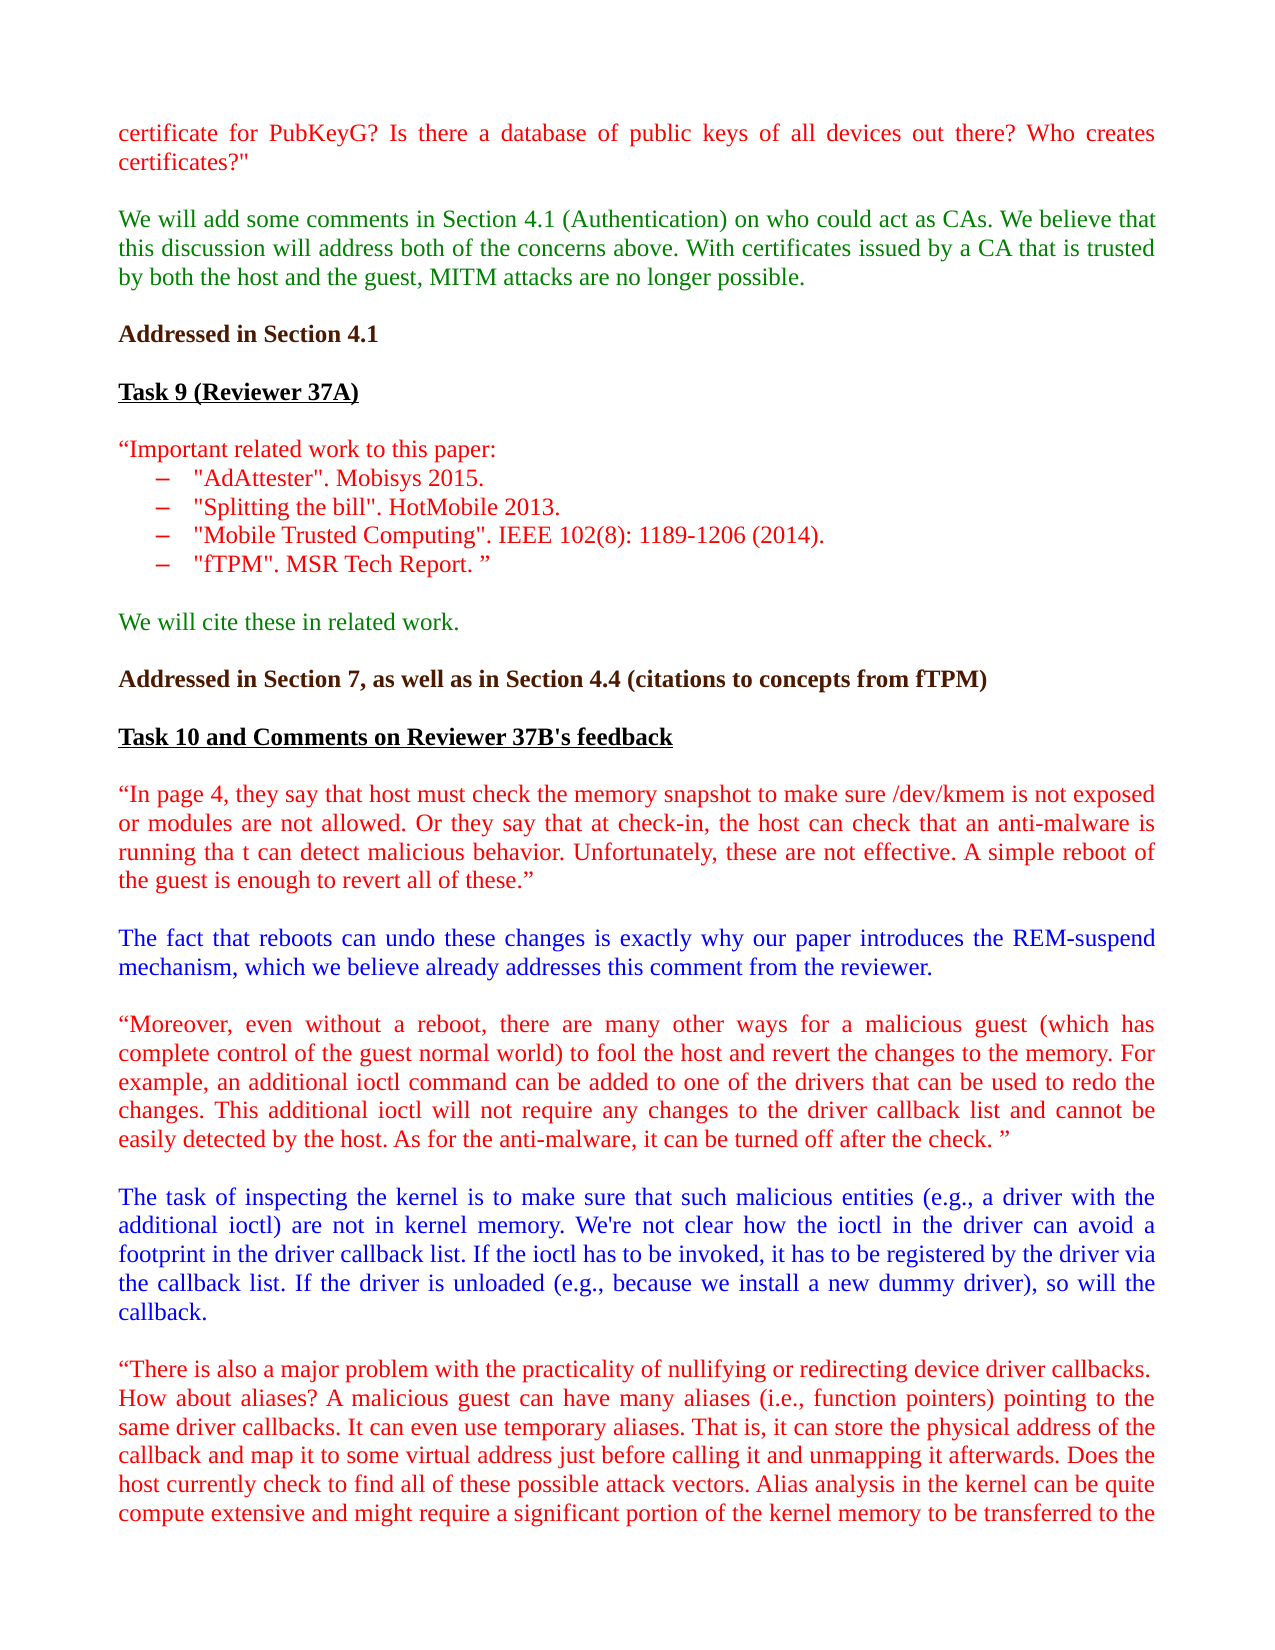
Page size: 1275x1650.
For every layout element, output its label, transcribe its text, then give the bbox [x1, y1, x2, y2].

text We will add some comments in Section 4.1 (Authentication) on who could act as CAs. We believe that this discussion will address both of the concerns above. With certificates issued by a CA that is trusted by both the host and the guest, MITM attacks are no longer possible. [118, 204, 1157, 291]
text “Important related work to this paper: [118, 434, 1157, 463]
text “There is also a major problem with the practicality of nullifying or redirecting device driver callbacks. [118, 1354, 1157, 1383]
text The fact that reboots can undo these changes is exactly why our paper introduces the REM-suspend mechanism, which we believe already addresses this comment from the reviewer. [118, 923, 1157, 981]
text “Moreover, even without a reboot, there are many other ways for a malicious guest (which has complete control of the guest normal world) to fool the host and revert the changes to the memory. For example, an additional ioctl command can be added to one of the drivers that can be used to redo the changes. This additional ioctl will not require any changes to the driver callback list and cannot be easily detected by the host. As for the anti-malware, it can be turned off after the check. ” [118, 1009, 1157, 1153]
text Task 9 (Reviewer 37A) [118, 377, 1157, 406]
list "fTPM". MSR Tech Report. ” [156, 549, 1157, 578]
text certificate for PubKeyG? Is there a database of public keys of all devices out there? Who creates certificates?" [118, 118, 1157, 176]
text We will cite these in related work. [118, 607, 1157, 636]
text How about aliases? A malicious guest can have many aliases (i.e., function pointers) pointing to the same driver callbacks. It can even use temporary aliases. That is, it can store the physical address of the callback and map it to some virtual address just before calling it and unmapping it afterwards. Does the host currently check to find all of these possible attack vectors. Alias analysis in the kernel can be quite compute extensive and might require a significant portion of the kernel memory to be transferred to the [118, 1383, 1157, 1527]
text Task 10 and Comments on Reviewer 37B's feedback [118, 722, 1157, 751]
list "Mobile Trusted Computing". IEEE 102(8): 1189-1206 (2014). [156, 521, 1157, 549]
text Addressed in Section 4.1 [118, 319, 1157, 348]
list "Splitting the bill". HotMobile 2013. [156, 492, 1157, 521]
text The task of inspecting the kernel is to make sure that such malicious entities (e.g., a driver with the additional ioctl) are not in kernel memory. We're not clear how the ioctl in the driver can avoid a footprint in the driver callback list. If the ioctl has to be invoked, it has to be registered by the driver via the callback list. If the driver is unloaded (e.g., because we install a new dummy driver), so will the callback. [118, 1182, 1157, 1326]
text “In page 4, they say that host must check the memory snapshot to make sure /dev/kmem is not exposed or modules are not allowed. Or they say that at check-in, the host can check that an anti-malware is running tha t can detect malicious behavior. Unfortunately, these are not effective. A simple reboot of the guest is enough to revert all of these.” [118, 779, 1157, 894]
text Addressed in Section 7, as well as in Section 4.4 (citations to concepts from fTPM) [118, 664, 1157, 693]
list "AdAttester". Mobisys 2015. [156, 463, 1157, 492]
